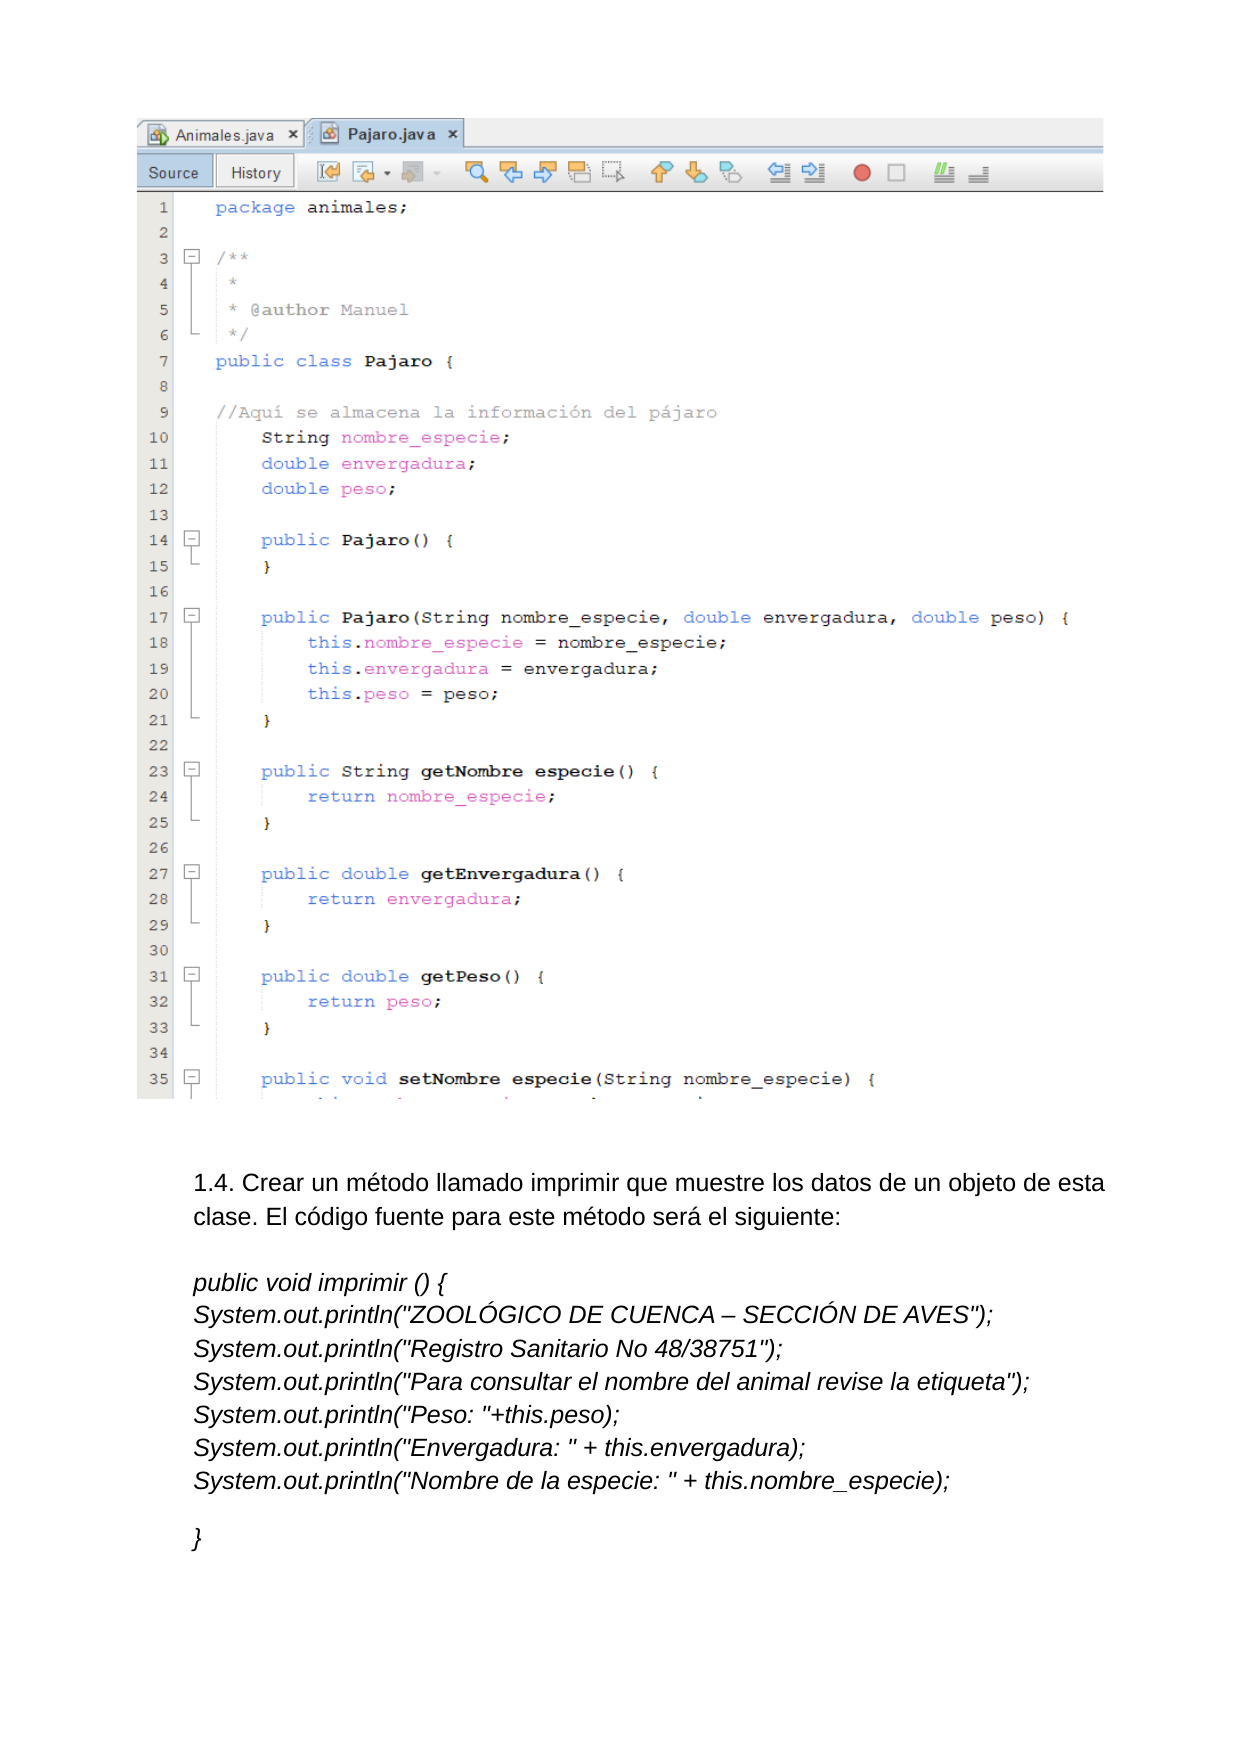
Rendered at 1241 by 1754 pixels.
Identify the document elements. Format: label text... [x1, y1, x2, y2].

list 1.4. Crear un método llamado imprimir que muestre los datos de un objeto de esta clase. El código fuente para este método será el siguiente: [156, 1168, 1122, 1230]
list } [156, 1523, 1122, 1552]
picture [136, 118, 1104, 1099]
list public void imprimir () { System.out.println("ZOOLÓGICO DE CUENCA – SECCIÓN DE AVES"); System.out.println("Registro Sanitario No 48/38751"); System.out.println("Para consultar el nombre del animal revise la etiqueta"); System.out.println("Peso: "+this.peso); System.out.println("Envergadura: " + this.envergadura); [156, 1234, 1122, 1461]
list System.out.println("Nombre de la especie: " + this.nombre_especie); [156, 1466, 1122, 1494]
